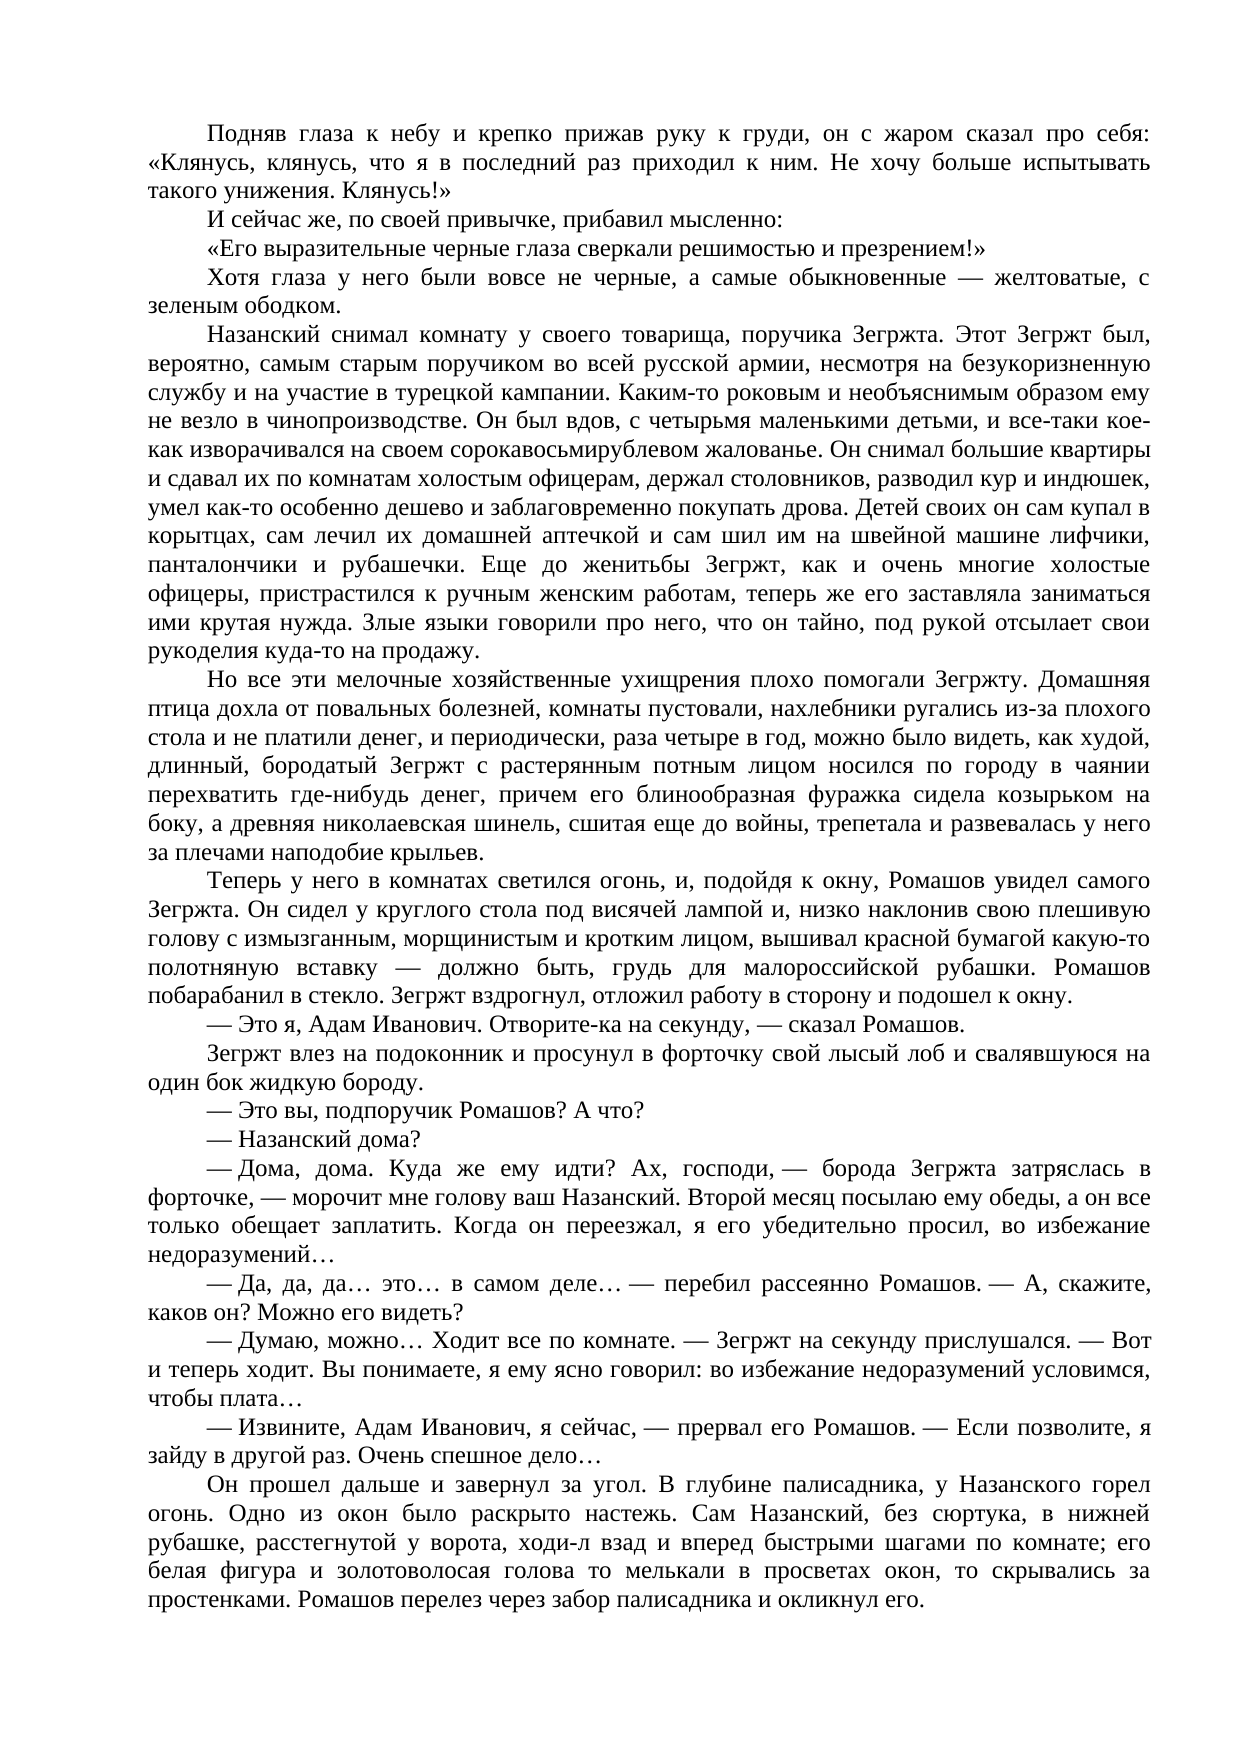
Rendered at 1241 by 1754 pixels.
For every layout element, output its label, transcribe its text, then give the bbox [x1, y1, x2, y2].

text — Это я, Адам Иванович. Отворите-ка на секунду, — сказал Ромашов. [148, 1009, 1152, 1038]
text «Его выразительные черные глаза сверкали решимостью и презрением!» [148, 233, 1152, 262]
text Он прошел дальше и завернул за угол. В глубине палисадника, у Назанского горел огонь. Одно из окон было раскрыто настежь. Сам Назанский, без сюртука, в нижней рубашке, расстегнутой у ворота, ходи-л взад и вперед быстрыми шагами по комнате; его белая фигура и золотоволосая голова то мелькали в просветах окон, то скрывались за простенками. Ромашов перелез через забор палисадника и окликнул его. [148, 1469, 1152, 1613]
text Зегржт влез на подоконник и просунул в форточку свой лысый лоб и свалявшуюся на один бок жидкую бороду. [148, 1038, 1152, 1096]
text — Назанский дома? [148, 1124, 1152, 1153]
text Назанский снимал комнату у своего товарища, поручика Зегржта. Этот Зегржт был, вероятно, самым старым поручиком во всей русской армии, несмотря на безукоризненную службу и на участие в турецкой кампании. Каким-то роковым и необъяснимым образом ему не везло в чинопроизводстве. Он был вдов, с четырьмя маленькими детьми, и все-таки кое-как изворачивался на своем сорокавосьмирублевом жалованье. Он снимал большие квартиры и сдавал их по комнатам холостым офицерам, держал столовников, разводил кур и индюшек, умел как-то особенно дешево и заблаговременно покупать дрова. Детей своих он сам купал в корытцах, сам лечил их домашней аптечкой и сам шил им на швейной машине лифчики, панталончики и рубашечки. Еще до женитьбы Зегржт, как и очень многие холостые офицеры, пристрастился к ручным женским работам, теперь же его заставляла заниматься ими крутая нужда. Злые языки говорили про него, что он тайно, под рукой отсылает свои рукоделия куда-то на продажу. [148, 319, 1152, 664]
text Теперь у него в комнатах светился огонь, и, подойдя к окну, Ромашов увидел самого Зегржта. Он сидел у круглого стола под висячей лампой и, низко наклонив свою плешивую голову с измызганным, морщинистым и кротким лицом, вышивал красной бумагой какую-то полотняную вставку — должно быть, грудь для малороссийской рубашки. Ромашов побарабанил в стекло. Зегржт вздрогнул, отложил работу в сторону и подошел к окну. [148, 866, 1152, 1009]
text — Извините, Адам Иванович, я сейчас, — прервал его Ромашов. — Если позволите, я зайду в другой раз. Очень спешное дело… [148, 1412, 1152, 1469]
text Хотя глаза у него были вовсе не черные, а самые обыкновенные — желтоватые, с зеленым ободком. [148, 262, 1152, 319]
text Подняв глаза к небу и крепко прижав руку к груди, он с жаром сказал про себя: «Клянусь, клянусь, что я в последний раз приходил к ним. Не хочу больше испытывать такого унижения. Клянусь!» [148, 118, 1152, 204]
text — Это вы, подпоручик Ромашов? А что? [148, 1096, 1152, 1124]
text — Да, да, да… это… в самом деле… — перебил рассеянно Ромашов. — А, скажите, каков он? Можно его видеть? [148, 1268, 1152, 1326]
text — Дома, дома. Куда же ему идти? Ах, господи, — борода Зегржта затряслась в форточке, — морочит мне голову ваш Назанский. Второй месяц посылаю ему обеды, а он все только обещает заплатить. Когда он переезжал, я его убедительно просил, во избежание недоразумений… [148, 1153, 1152, 1268]
text И сейчас же, по своей привычке, прибавил мысленно: [148, 204, 1152, 233]
text Но все эти мелочные хозяйственные ухищрения плохо помогали Зегржту. Домашняя птица дохла от повальных болезней, комнаты пустовали, нахлебники ругались из-за плохого стола и не платили денег, и периодически, раза четыре в год, можно было видеть, как худой, длинный, бородатый Зегржт с растерянным потным лицом носился по городу в чаянии перехватить где-нибудь денег, причем его блинообразная фуражка сидела козырьком на боку, а древняя николаевская шинель, сшитая еще до войны, трепетала и развевалась у него за плечами наподобие крыльев. [148, 664, 1152, 866]
text — Думаю, можно… Ходит все по комнате. — Зегржт на секунду прислушался. — Вот и теперь ходит. Вы понимаете, я ему ясно говорил: во избежание недоразумений условимся, чтобы плата… [148, 1326, 1152, 1412]
